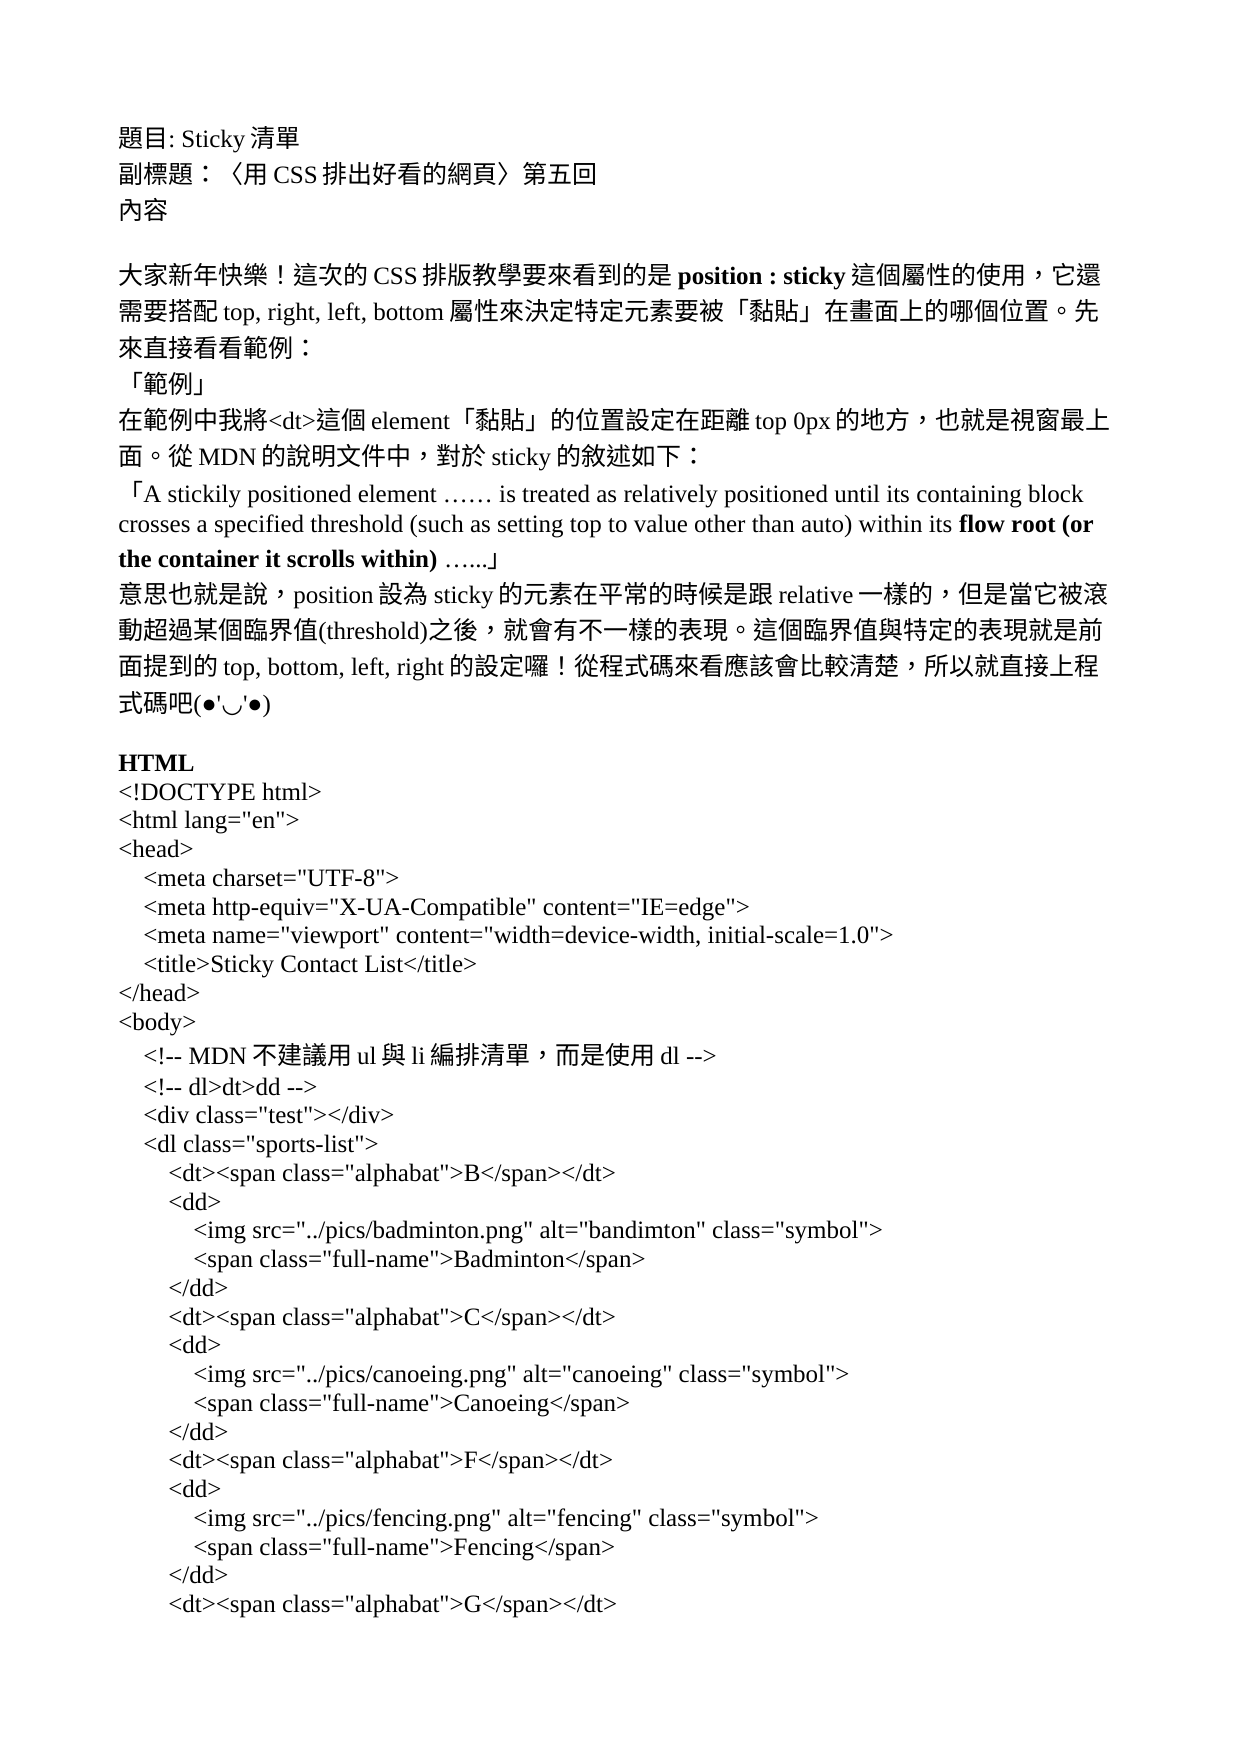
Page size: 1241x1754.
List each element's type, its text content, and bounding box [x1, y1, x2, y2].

text <!-- dl>dt>dd --> [118, 1072, 1122, 1101]
text <!-- MDN不建議用ul與li編排清單，而是使用dl --> [118, 1036, 1122, 1072]
text <dt><span class="alphabat">G</span></dt> [118, 1589, 1122, 1618]
text <dt><span class="alphabat">C</span></dt> [118, 1302, 1122, 1331]
text <dt><span class="alphabat">F</span></dt> [118, 1446, 1122, 1474]
text <meta http-equiv="X-UA-Compatible" content="IE=edge"> [118, 892, 1122, 921]
text <div class="test"></div> [118, 1101, 1122, 1129]
text 「範例」 [118, 364, 1122, 401]
text <dl class="sports-list"> [118, 1129, 1122, 1158]
text <img src="../pics/fencing.png" alt="fencing" class="symbol"> [118, 1503, 1122, 1532]
text 副標題：〈用CSS排出好看的網頁〉第五回 [118, 154, 1122, 191]
text 大家新年快樂！這次的CSS排版教學要來看到的是position : sticky這個屬性的使用，它還需要搭配top, right, left, bottom屬性來決定特定元素要被「黏貼」在畫面上的哪個位置。先來直接看看範例： [118, 256, 1122, 364]
text <dt><span class="alphabat">B</span></dt> [118, 1158, 1122, 1187]
text <span class="full-name">Badminton</span> [118, 1244, 1122, 1273]
text <img src="../pics/badminton.png" alt="bandimton" class="symbol"> [118, 1216, 1122, 1244]
text 意思也就是說，position設為sticky的元素在平常的時候是跟relative一樣的，但是當它被滾動超過某個臨界值(threshold)之後，就會有不一樣的表現。這個臨界值與特定的表現就是前面提到的top, bottom, left, right的設定囉！從程式碼來看應該會比較清楚，所以就直接上程式碼吧(●'◡'●) [118, 574, 1122, 719]
text <html lang="en"> [118, 806, 1122, 834]
text <!DOCTYPE html> [118, 777, 1122, 806]
text <meta name="viewport" content="width=device-width, initial-scale=1.0"> [118, 921, 1122, 949]
text <dd> [118, 1331, 1122, 1359]
text <body> [118, 1007, 1122, 1036]
text 題目: Sticky清單 [118, 118, 1122, 154]
text </dd> [118, 1417, 1122, 1446]
text 「A stickily positioned element …… is treated as relatively positioned until its containing block crosses a specified threshold (such as setting top to value other than auto) within its flow root (or the container it scrolls within) …...」 [118, 473, 1122, 574]
text </dd> [118, 1273, 1122, 1302]
text <title>Sticky Contact List</title> [118, 949, 1122, 978]
text <dd> [118, 1187, 1122, 1216]
text <span class="full-name">Fencing</span> [118, 1532, 1122, 1561]
text </dd> [118, 1561, 1122, 1589]
text <head> [118, 834, 1122, 863]
text <dd> [118, 1474, 1122, 1503]
text 在範例中我將<dt>這個element「黏貼」的位置設定在距離top 0px的地方，也就是視窗最上面。從MDN的說明文件中，對於sticky的敘述如下： [118, 401, 1122, 473]
text 內容 [118, 191, 1122, 227]
text <img src="../pics/canoeing.png" alt="canoeing" class="symbol"> [118, 1359, 1122, 1388]
text <span class="full-name">Canoeing</span> [118, 1388, 1122, 1417]
text <meta charset="UTF-8"> [118, 863, 1122, 892]
text HTML [118, 748, 1122, 777]
text </head> [118, 978, 1122, 1007]
